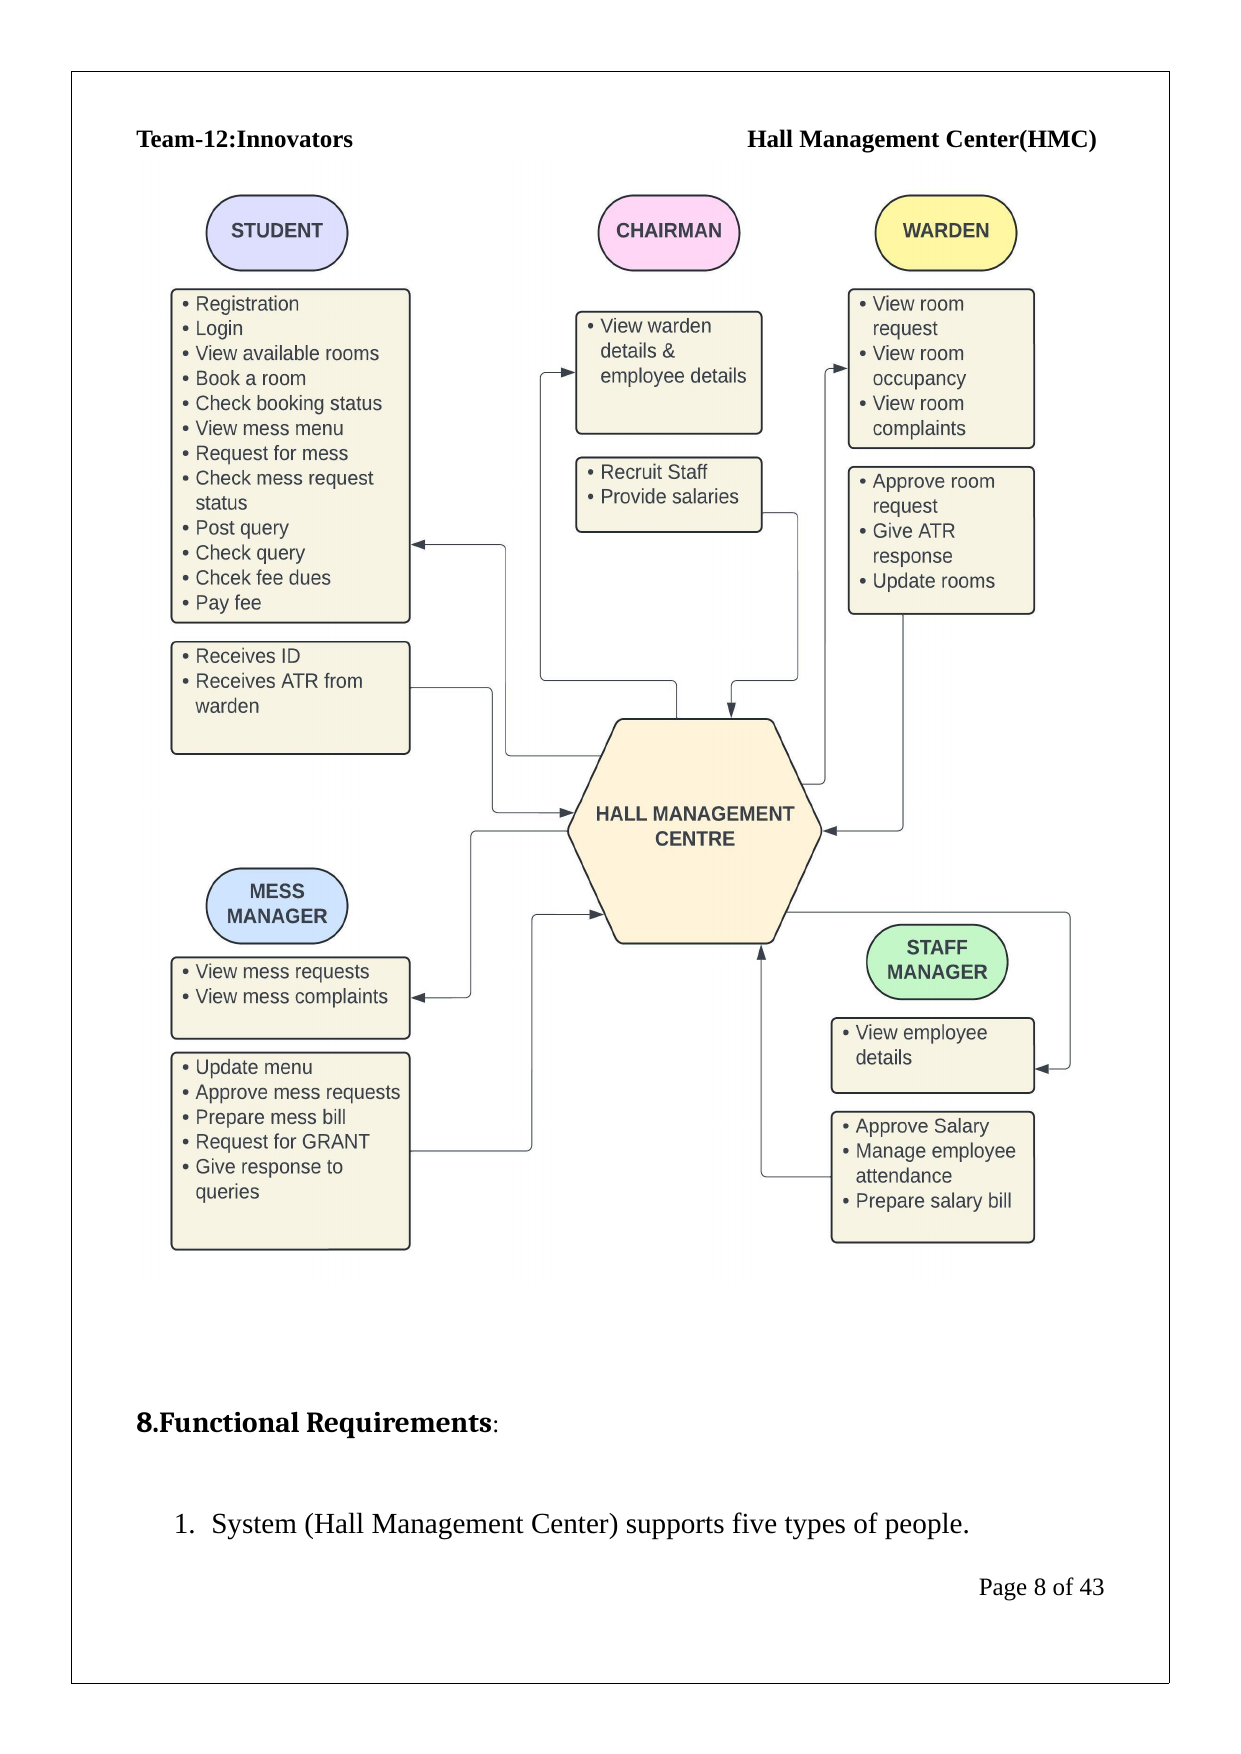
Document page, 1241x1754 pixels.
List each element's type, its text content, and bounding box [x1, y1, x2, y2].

list System (Hall Management Center) supports five types of people. [173, 1507, 1104, 1540]
text 8.Functional Requirements: [136, 1406, 1104, 1439]
picture [136, 158, 1105, 1287]
